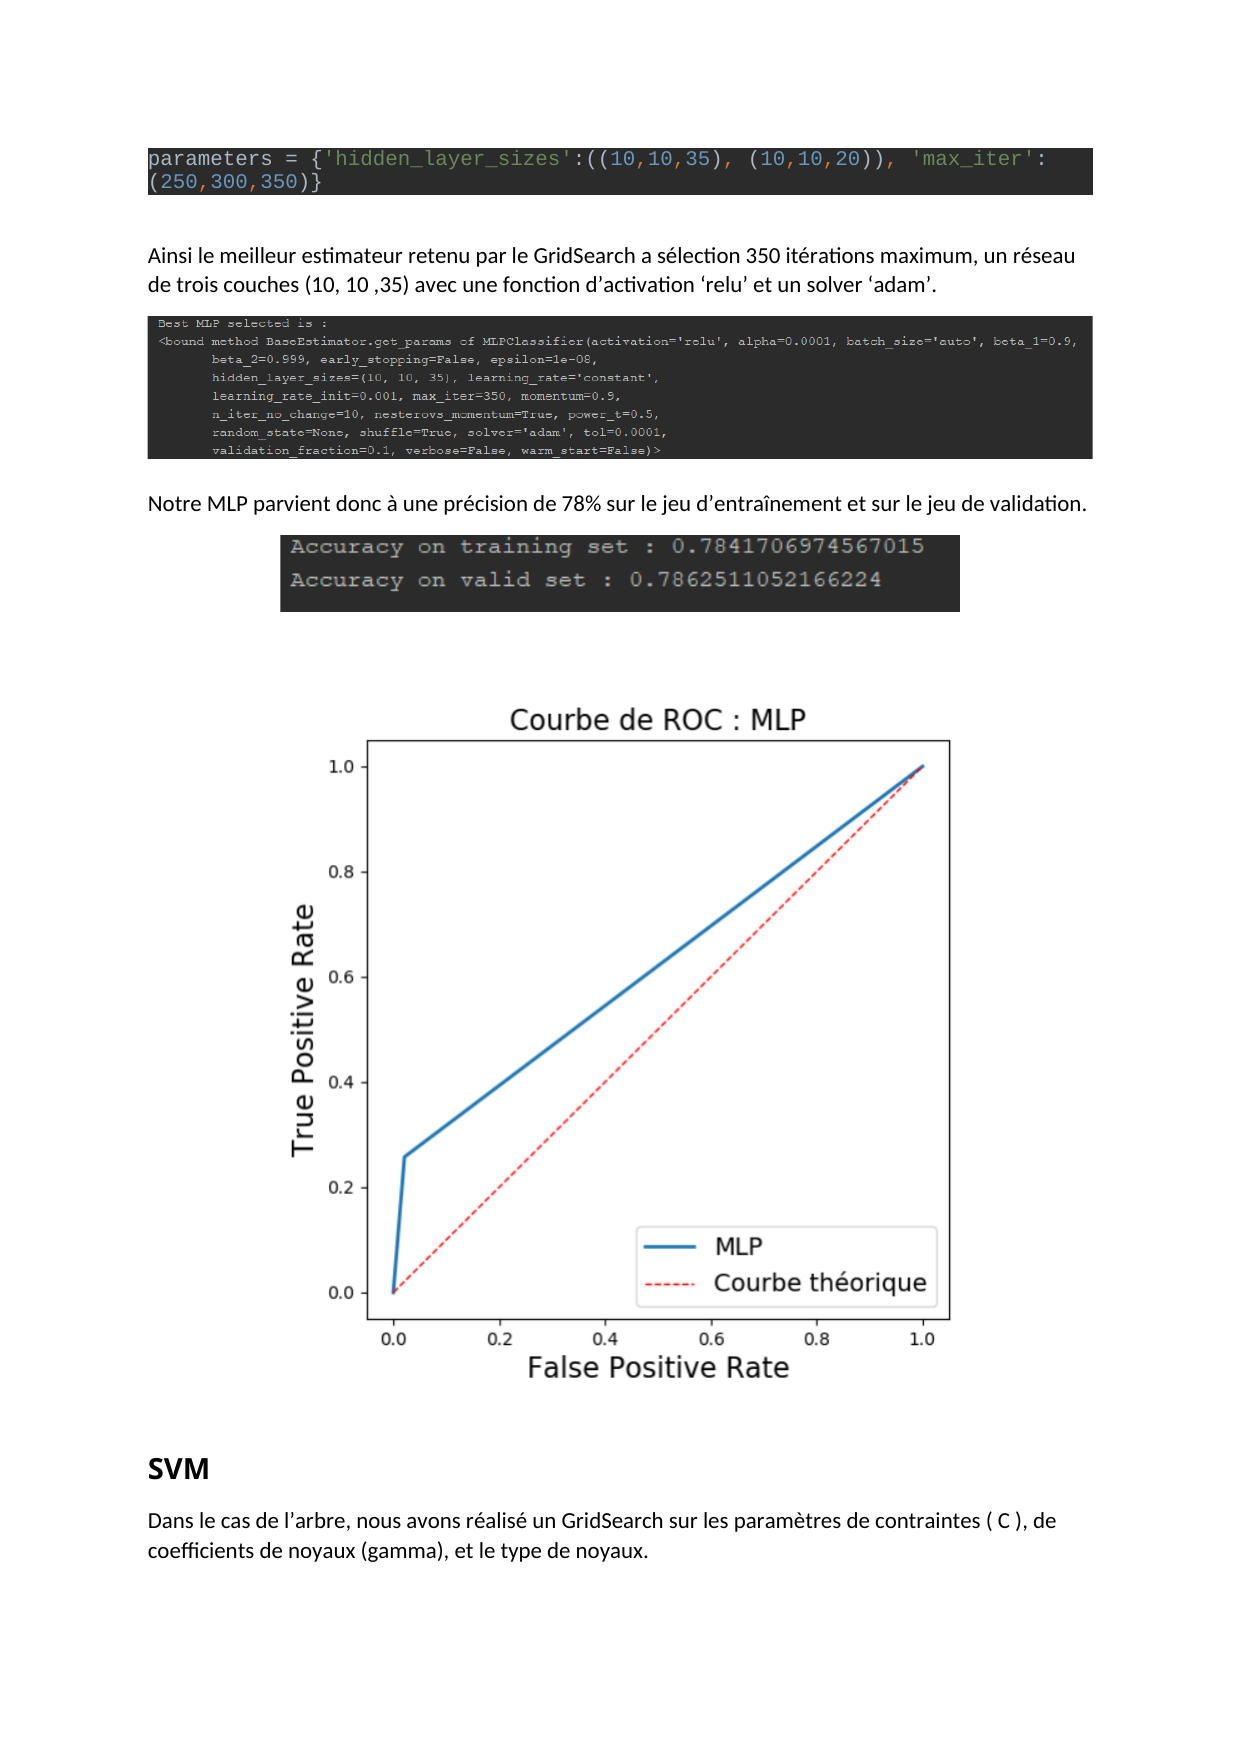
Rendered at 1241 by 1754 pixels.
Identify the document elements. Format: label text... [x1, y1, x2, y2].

text Ainsi le meilleur estimateur retenu par le GridSearch a sélection 350 itérations maximum, un réseau de trois couches (10, 10 ,35) avec une fonction d’activation ‘relu’ et un solver ‘adam’. [148, 241, 1093, 298]
text Dans le cas de l’arbre, nous avons réalisé un GridSearch sur les paramètres de contraintes ( C ), de coefficients de noyaux (gamma), et le type de noyaux. [148, 1506, 1093, 1564]
text parameters = {'hidden_layer_sizes':((10,10,35), (10,10,20)), 'max_iter': (250,300,350)} [148, 148, 1093, 195]
text SVM [148, 1406, 1093, 1488]
text Notre MLP parvient donc à une précision de 78% sur le jeu d’entraînement et sur le jeu de validation. [148, 459, 1093, 517]
